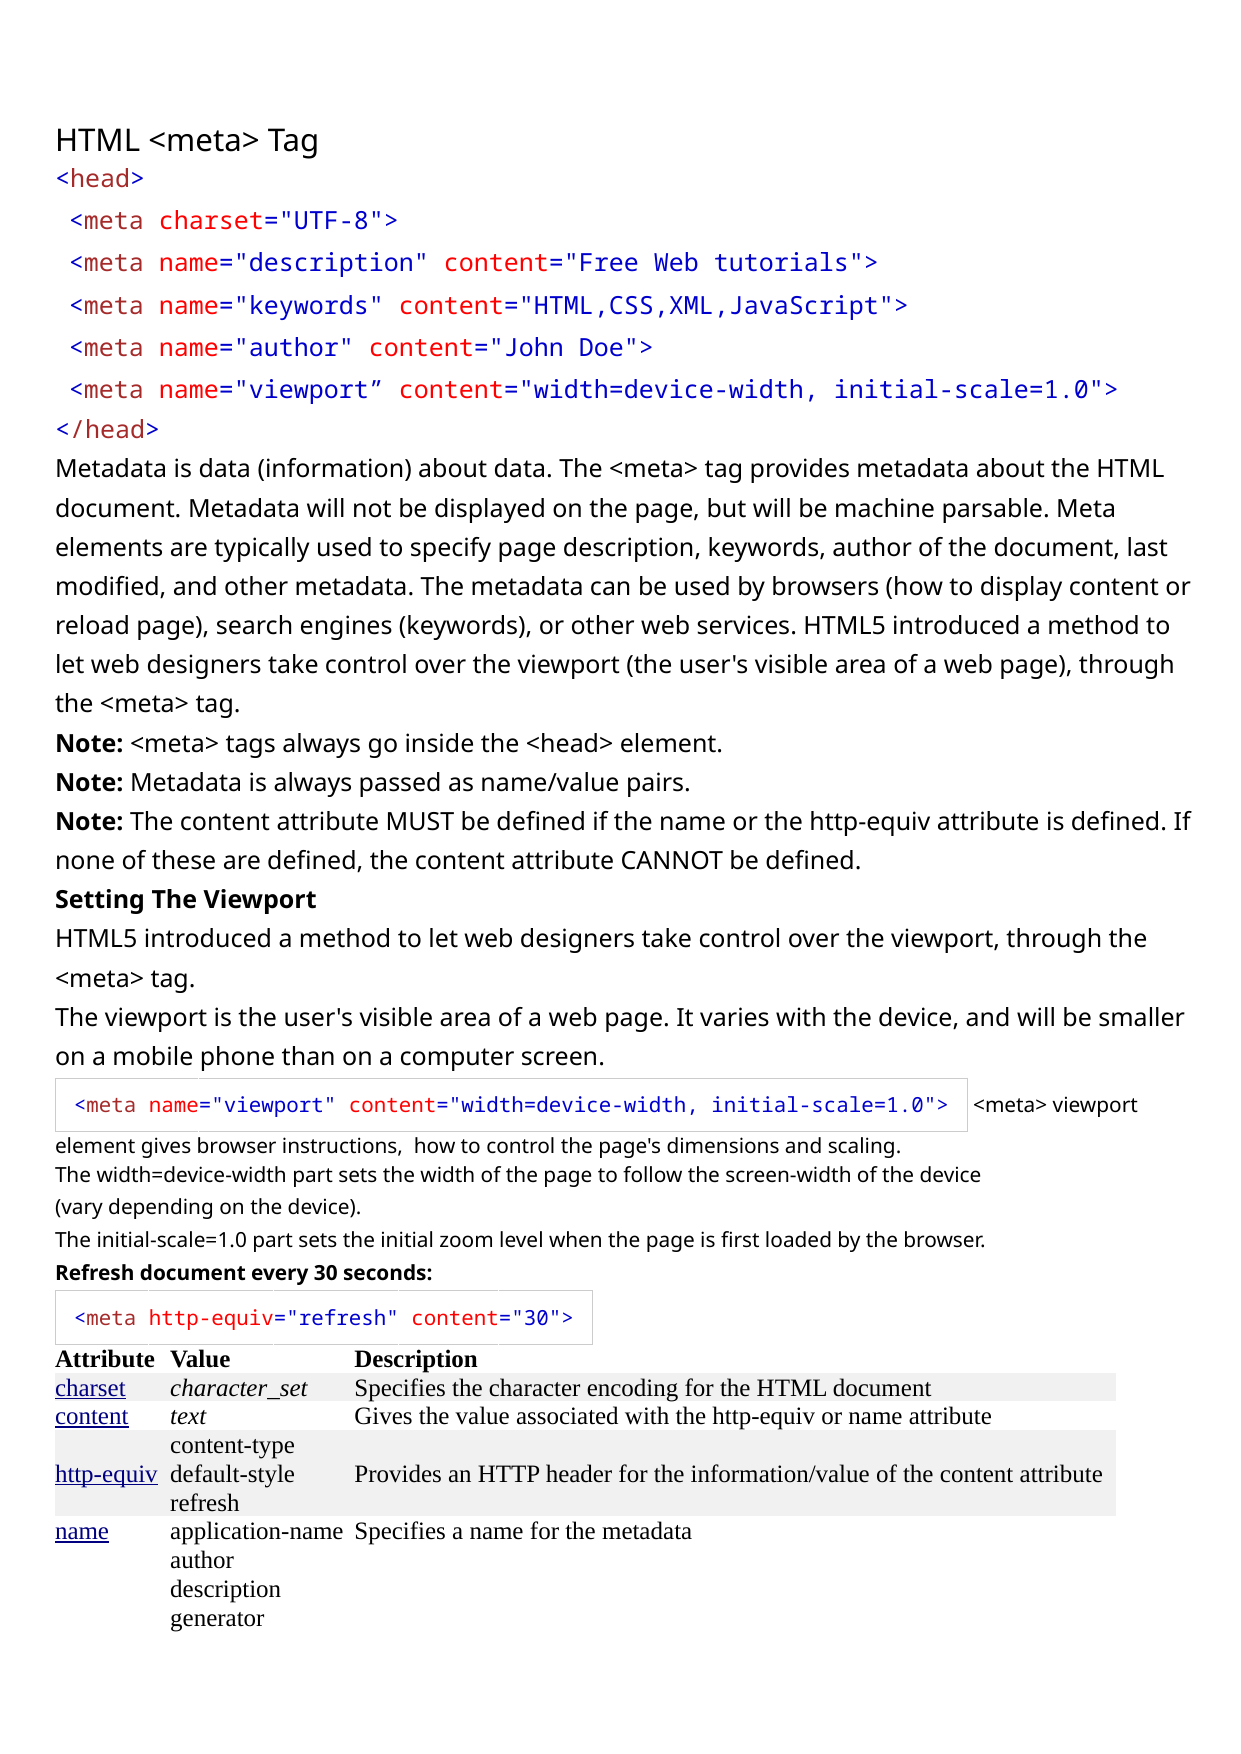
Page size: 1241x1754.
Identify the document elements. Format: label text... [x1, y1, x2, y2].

text <head> <meta charset="UTF-8"> <meta name="description" content="Free Web tutorials"> <meta name="keywords" content="HTML,CSS,XML,JavaScript"> <meta name="author" content="John Doe"> <meta name="viewport” content="width=device-width, initial-scale=1.0"> </head> [55, 161, 1204, 446]
table_cell content-type default-style refresh [170, 1430, 354, 1516]
text Refresh document every 30 seconds: [55, 1258, 1204, 1286]
text The viewport is the user's visible area of a web page. It varies with the device, and will be smaller on a mobile phone than on a computer screen. [55, 999, 1204, 1073]
table_cell text [170, 1401, 354, 1430]
text Setting The Viewport [55, 882, 1204, 916]
table_cell content [55, 1401, 170, 1430]
table_cell Specifies the character encoding for the HTML document [354, 1373, 1116, 1401]
text Metadata is data (information) about data. The <meta> tag provides metadata about the HTML document. Metadata will not be displayed on the page, but will be machine parsable. Meta elements are typically used to specify page description, keywords, author of the document, last modified, and other metadata. The metadata can be used by browsers (how to display content or reload page), search engines (keywords), or other web services. HTML5 introduced a method to let web designers take control over the viewport (the user's visible area of a web page), through the <meta> tag. [55, 451, 1204, 720]
text <meta http-equiv="refresh" content="30"> [56, 1291, 592, 1344]
text [593, 1290, 1204, 1344]
text The initial-scale=1.0 part sets the initial zoom level when the page is first loaded by the browser. [55, 1225, 1204, 1253]
table_cell character_set [170, 1373, 354, 1401]
text The width=device-width part sets the width of the page to follow the screen-width of the device [55, 1160, 1204, 1188]
text (vary depending on the device). [55, 1192, 1204, 1221]
text Note: The content attribute MUST be defined if the name or the http-equiv attribute is defined. If none of these are defined, the content attribute CANNOT be defined. [55, 803, 1204, 877]
table_cell Gives the value associated with the http-equiv or name attribute [354, 1401, 1116, 1430]
table_cell http-equiv [55, 1430, 170, 1516]
table_cell application-name author description generator [170, 1516, 354, 1631]
table_header Attribute [55, 1345, 170, 1373]
text Note: <meta> tags always go inside the <head> element. [55, 725, 1204, 759]
table_cell name [55, 1516, 170, 1631]
text <meta name="viewport" content="width=device-width, initial-scale=1.0"> <meta> viewport element gives browser instructions, how to control the page's dimensions and scaling. [55, 1078, 1204, 1160]
table_cell charset [55, 1373, 170, 1401]
text Note: Metadata is always passed as name/value pairs. [55, 764, 1204, 798]
text HTML5 introduced a method to let web designers take control over the viewport, through the <meta> tag. [55, 921, 1204, 994]
subtitle HTML <meta> Tag [55, 118, 1204, 161]
table_header Value [170, 1345, 354, 1373]
table_header Description [354, 1344, 1116, 1373]
table_cell Provides an HTTP header for the information/value of the content attribute [354, 1430, 1116, 1516]
table_cell Specifies a name for the metadata [354, 1516, 1116, 1631]
